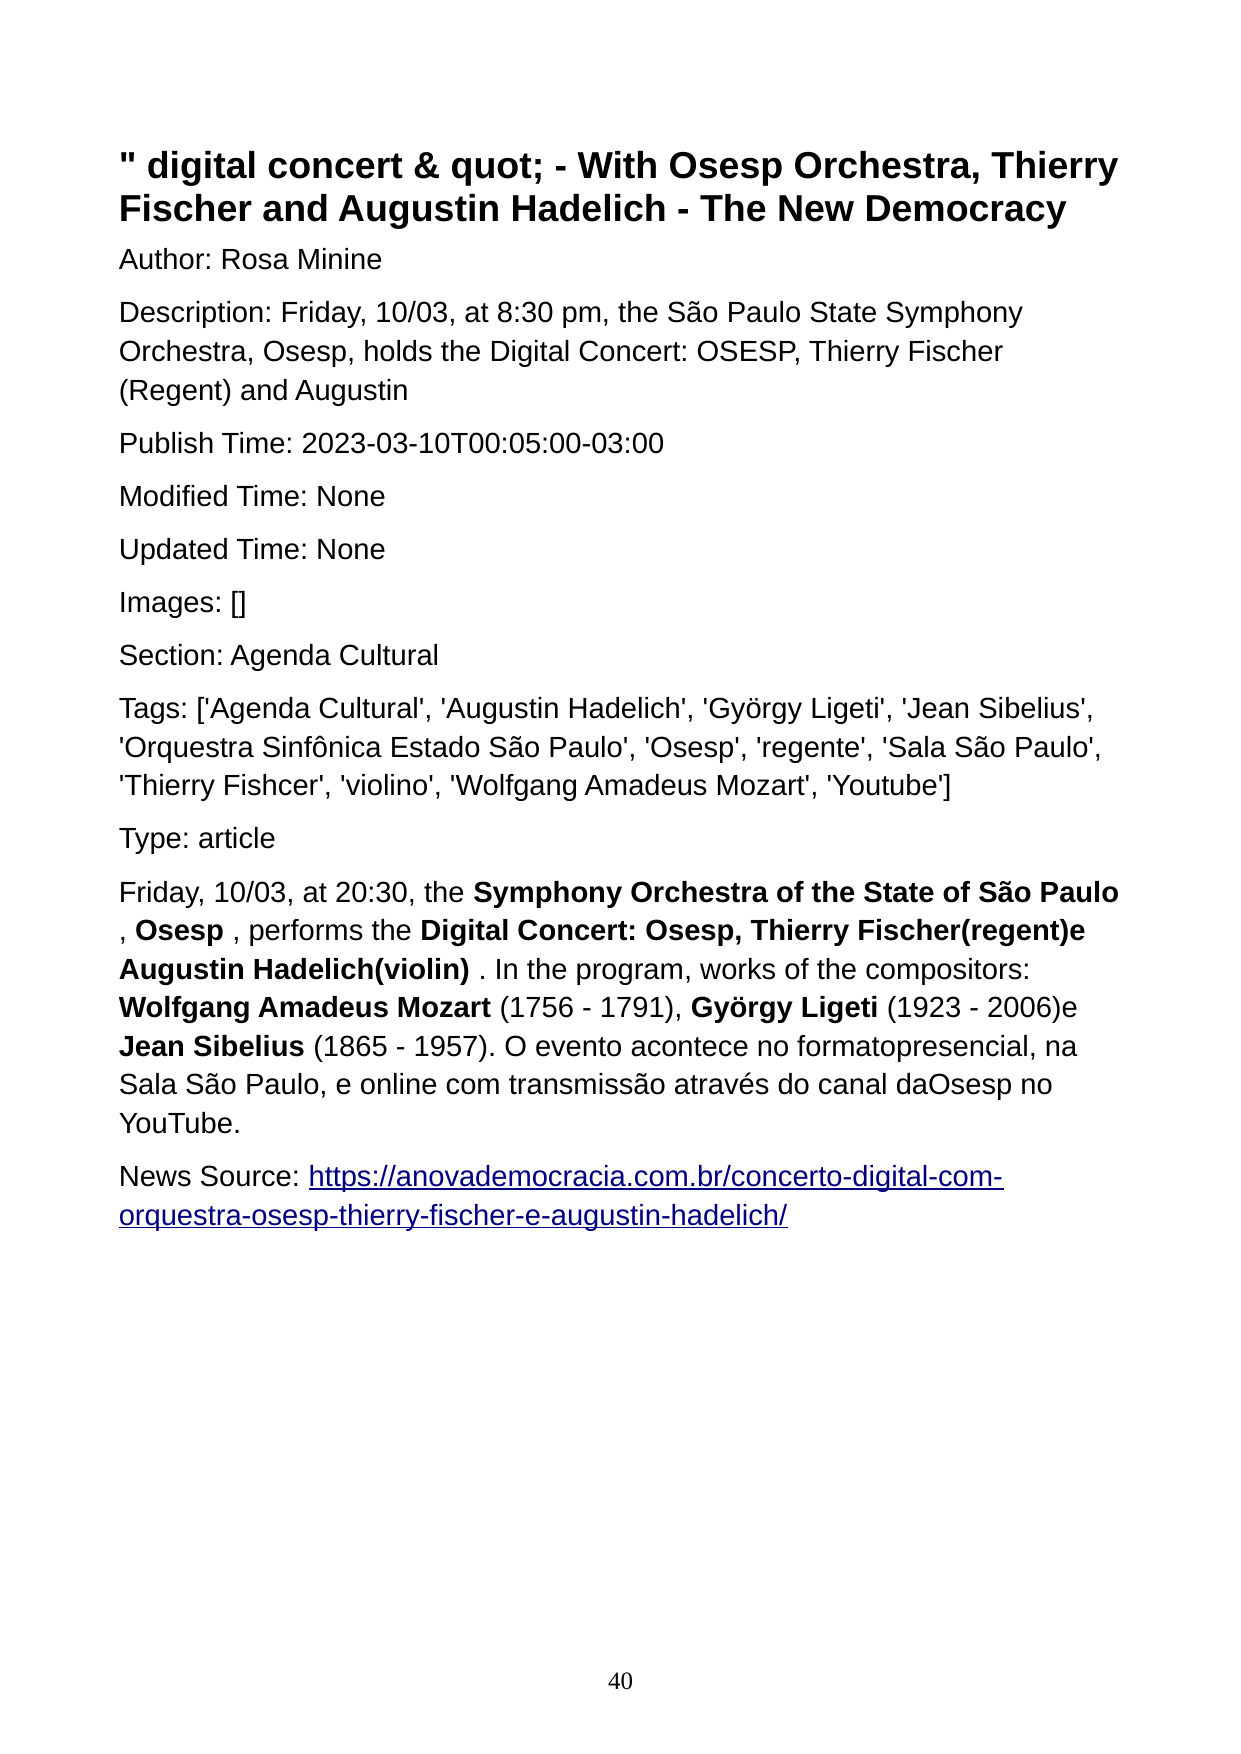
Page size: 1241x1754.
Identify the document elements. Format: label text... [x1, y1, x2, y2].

text Author: Rosa Minine [118, 242, 1122, 276]
text Section: Agenda Cultural [118, 638, 1122, 672]
text Description: Friday, 10/03, at 8:30 pm, the São Paulo State Symphony Orchestra, Osesp, holds the Digital Concert: OSESP, Thierry Fischer (Regent) and Augustin [118, 295, 1122, 406]
text Tags: ['Agenda Cultural', 'Augustin Hadelich', 'György Ligeti', 'Jean Sibelius', 'Orquestra Sinfônica Estado São Paulo', 'Osesp', 'regente', 'Sala São Paulo', 'Thierry Fishcer', 'violino', 'Wolfgang Amadeus Mozart', 'Youtube'] [118, 691, 1122, 802]
text Images: [] [118, 585, 1122, 618]
subtitle " digital concert & quot; - With Osesp Orchestra, Thierry Fischer and Augustin Hadelich - The New Democracy [118, 143, 1122, 230]
text Friday, 10/03, at 20:30, the Symphony Orchestra of the State of São Paulo , Osesp , performs the Digital Concert: Osesp, Thierry Fischer(regent)e Augustin Hadelich(violin) . In the program, works of the compositors: Wolfgang Amadeus Mozart (1756 - 1791), György Ligeti (1923 - 2006)e Jean Sibelius (1865 - 1957). O evento acontece no formatopresencial, na Sala São Paulo, e online com transmissão através do canal daOsesp no YouTube. [118, 874, 1122, 1139]
text Modified Time: None [118, 479, 1122, 512]
text Type: article [118, 821, 1122, 855]
text Publish Time: 2023-03-10T00:05:00-03:00 [118, 426, 1122, 459]
text Updated Time: None [118, 532, 1122, 565]
text News Source: https://anovademocracia.com.br/concerto-digital-com-orquestra-osesp-thierry-fischer-e-augustin-hadelich/ [118, 1159, 1122, 1231]
